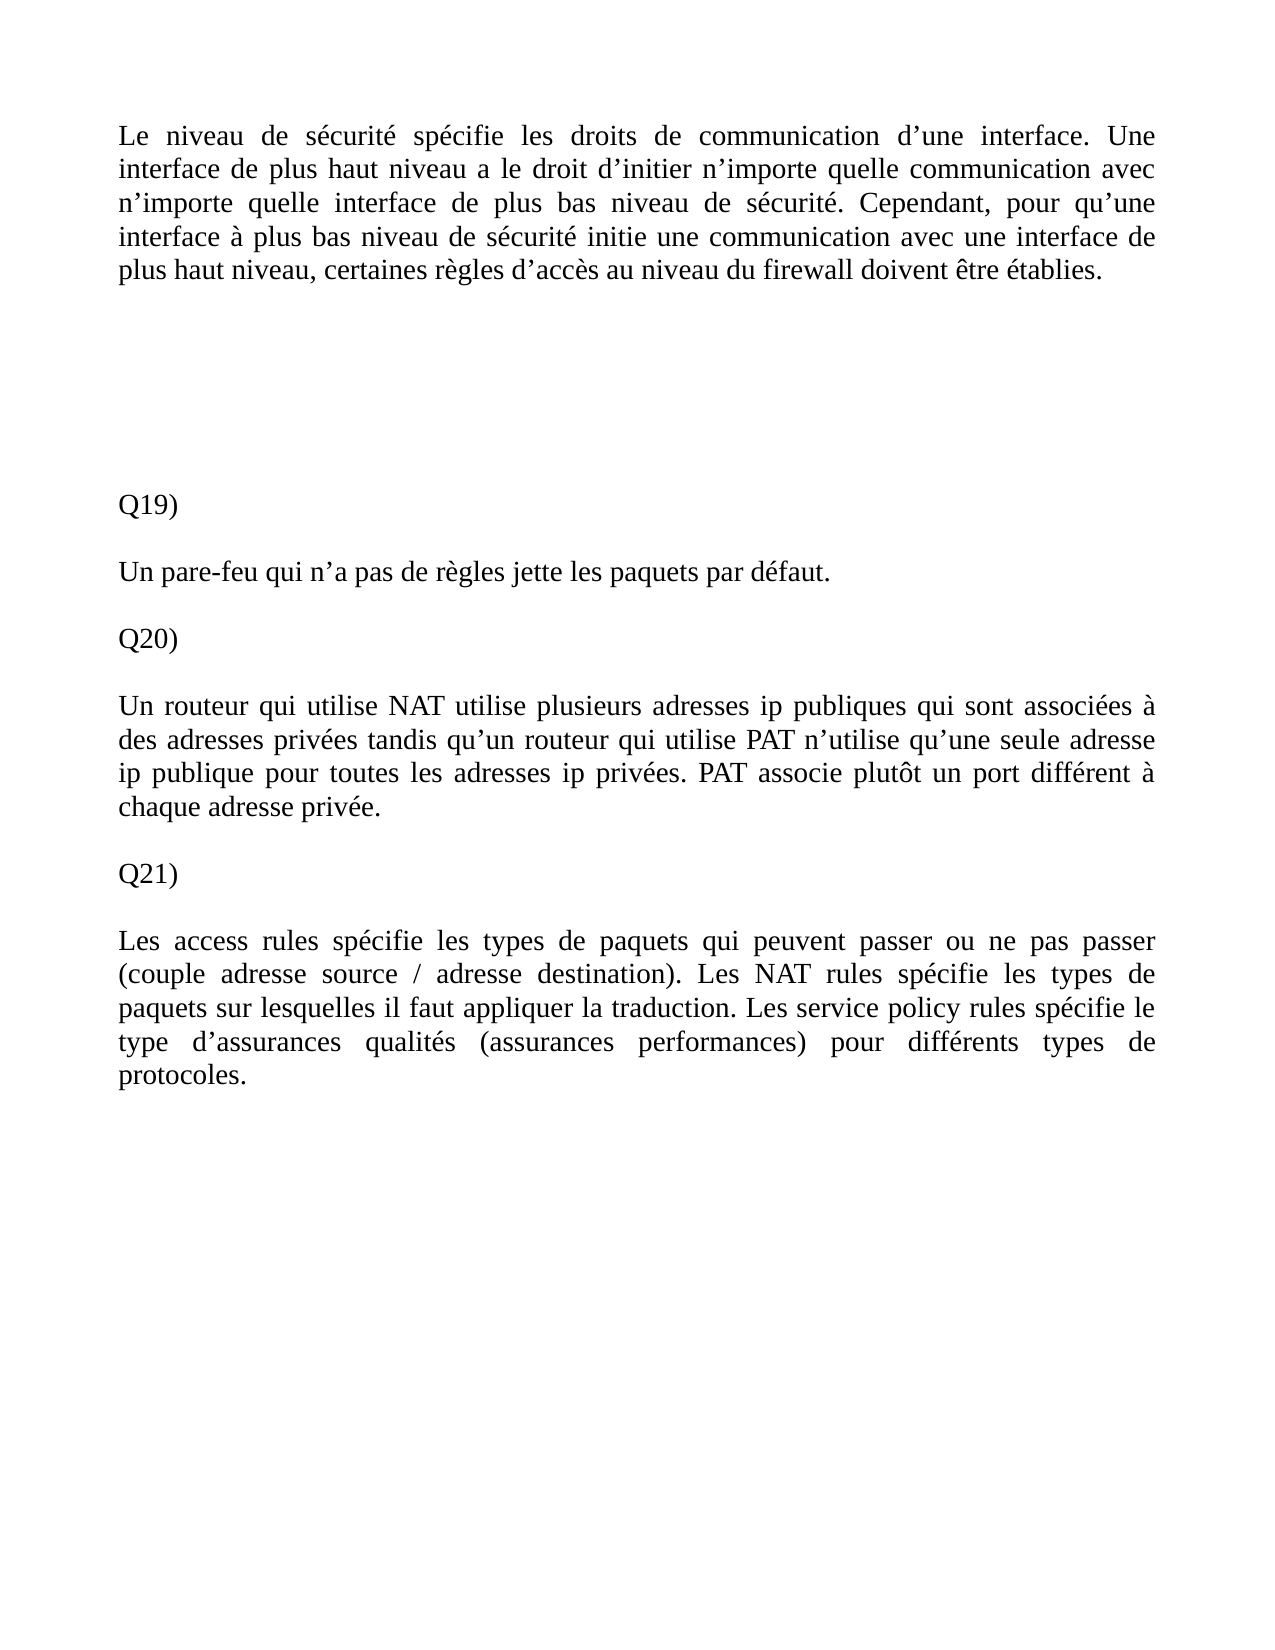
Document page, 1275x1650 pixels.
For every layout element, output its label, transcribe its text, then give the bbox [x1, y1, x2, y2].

text Un pare-feu qui n’a pas de règles jette les paquets par défaut. [118, 554, 1157, 588]
text Un routeur qui utilise NAT utilise plusieurs adresses ip publiques qui sont associées à des adresses privées tandis qu’un routeur qui utilise PAT n’utilise qu’une seule adresse ip publique pour toutes les adresses ip privées. PAT associe plutôt un port différent à chaque adresse privée. [118, 688, 1157, 822]
text Le niveau de sécurité spécifie les droits de communication d’une interface. Une interface de plus haut niveau a le droit d’initier n’importe quelle communication avec n’importe quelle interface de plus bas niveau de sécurité. Cependant, pour qu’une interface à plus bas niveau de sécurité initie une communication avec une interface de plus haut niveau, certaines règles d’accès au niveau du firewall doivent être établies. [118, 118, 1157, 286]
text Q20) [118, 621, 1157, 655]
text Q21) [118, 856, 1157, 889]
text Les access rules spécifie les types de paquets qui peuvent passer ou ne pas passer (couple adresse source / adresse destination). Les NAT rules spécifie les types de paquets sur lesquelles il faut appliquer la traduction. Les service policy rules spécifie le type d’assurances qualités (assurances performances) pour différents types de protocoles. [118, 923, 1157, 1091]
text Q19) [118, 487, 1157, 521]
